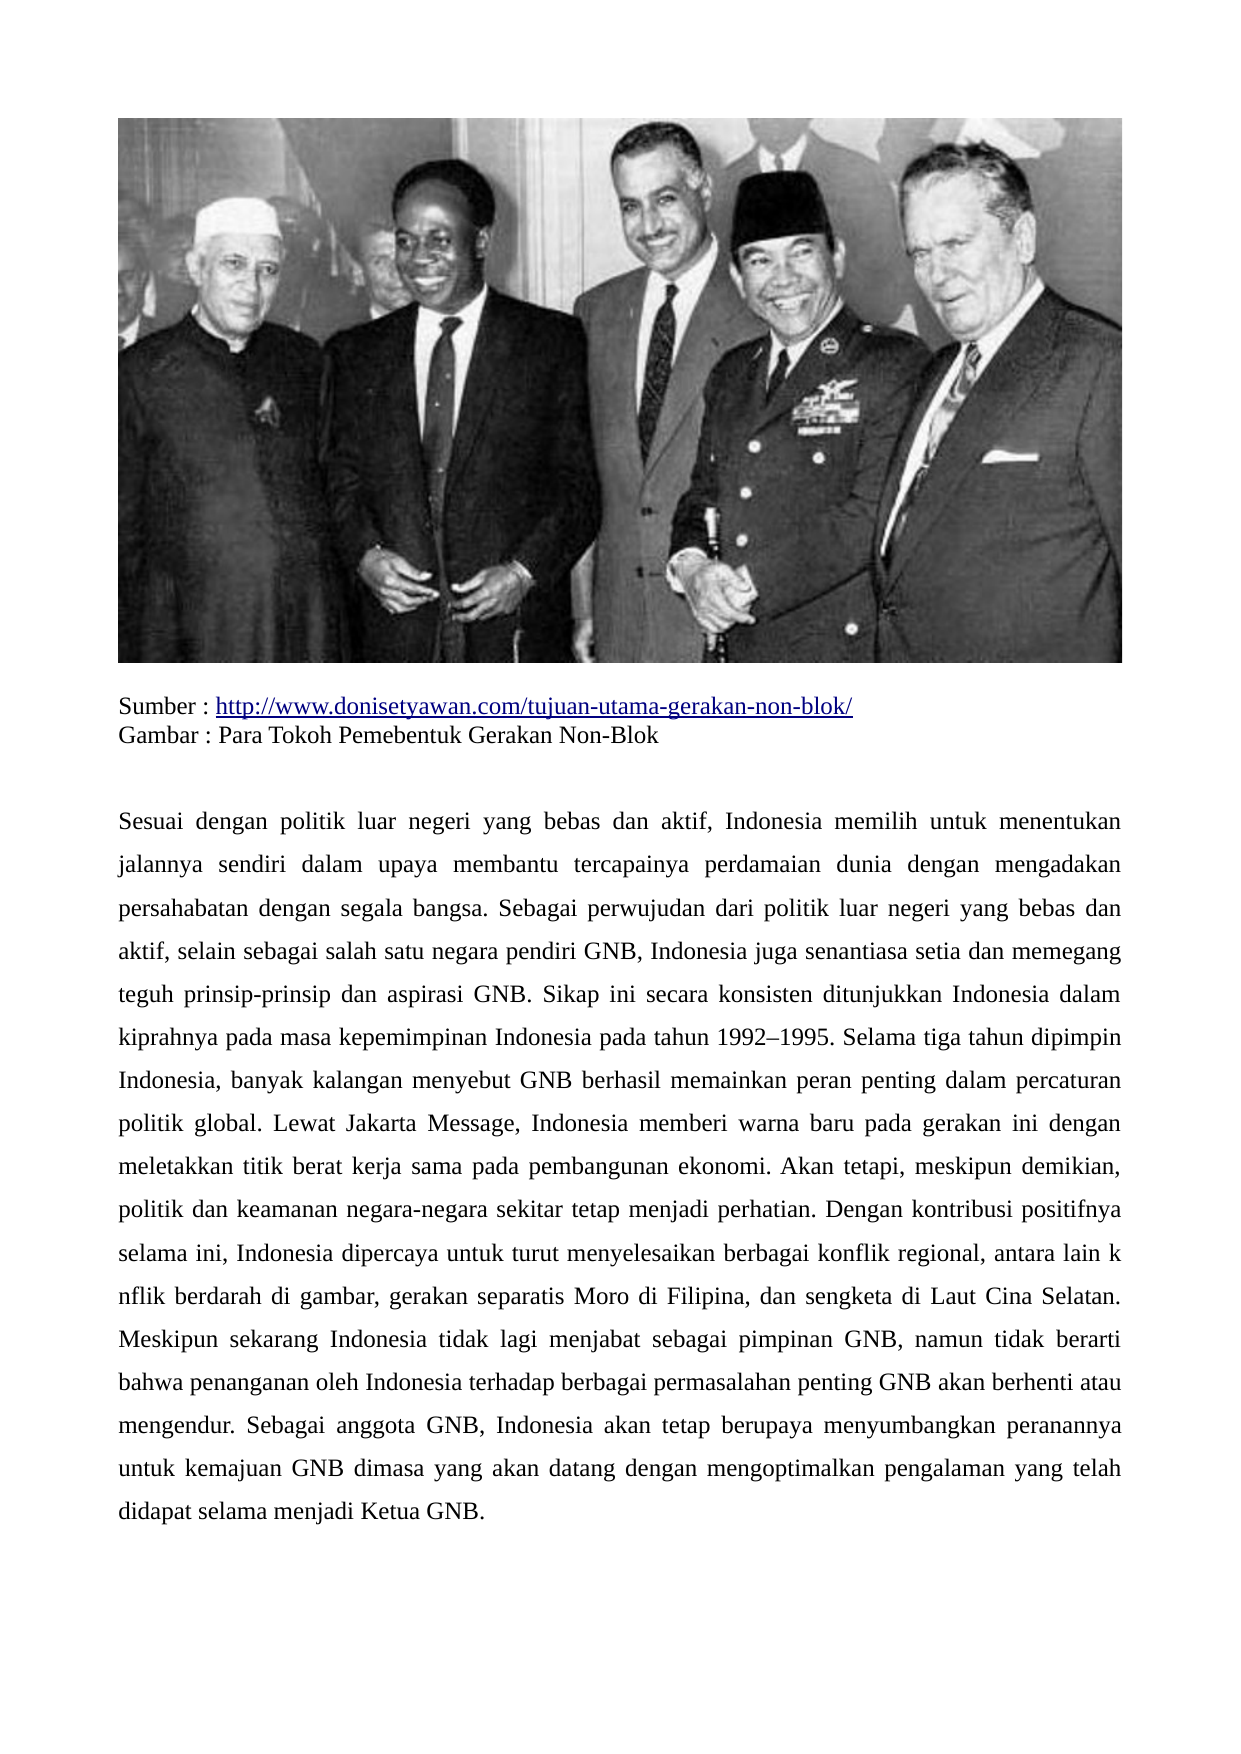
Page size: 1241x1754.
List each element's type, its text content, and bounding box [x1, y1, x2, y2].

text Sumber : http://www.donisetyawan.com/tujuan-utama-gerakan-non-blok/ [118, 691, 1122, 720]
picture [118, 118, 1123, 663]
text Gambar : Para Tokoh Pemebentuk Gerakan Non-Blok [118, 720, 1122, 749]
text Sesuai dengan politik luar negeri yang bebas dan aktif, Indonesia memilih untuk menentukan jalannya sendiri dalam upaya membantu tercapainya perdamaian dunia dengan mengadakan persahabatan dengan segala bangsa. Sebagai perwujudan dari politik luar negeri yang bebas dan aktif, selain sebagai salah satu negara pendiri GNB, Indonesia juga senantiasa setia dan memegang teguh prinsip-prinsip dan aspirasi GNB. Sikap ini secara konsisten ditunjukkan Indonesia dalam kiprahnya pada masa kepemimpinan Indonesia pada tahun 1992–1995. Selama tiga tahun dipimpin Indonesia, banyak kalangan menyebut GNB berhasil memainkan peran penting dalam percaturan politik global. Lewat Jakarta Message, Indonesia memberi warna baru pada gerakan ini dengan meletakkan titik berat kerja sama pada pembangunan ekonomi. Akan tetapi, meskipun demikian, politik dan keamanan negara-negara sekitar tetap menjadi perhatian. Dengan kontribusi positifnya selama ini, Indonesia dipercaya untuk turut menyelesaikan berbagai konflik regional, antara lain k nflik berdarah di gambar, gerakan separatis Moro di Filipina, dan sengketa di Laut Cina Selatan. Meskipun sekarang Indonesia tidak lagi menjabat sebagai pimpinan GNB, namun tidak berarti bahwa penanganan oleh Indonesia terhadap berbagai permasalahan penting GNB akan berhenti atau mengendur. Sebagai anggota GNB, Indonesia akan tetap berupaya menyumbangkan peranannya untuk kemajuan GNB dimasa yang akan datang dengan mengoptimalkan pengalaman yang telah didapat selama menjadi Ketua GNB. [118, 806, 1122, 1525]
